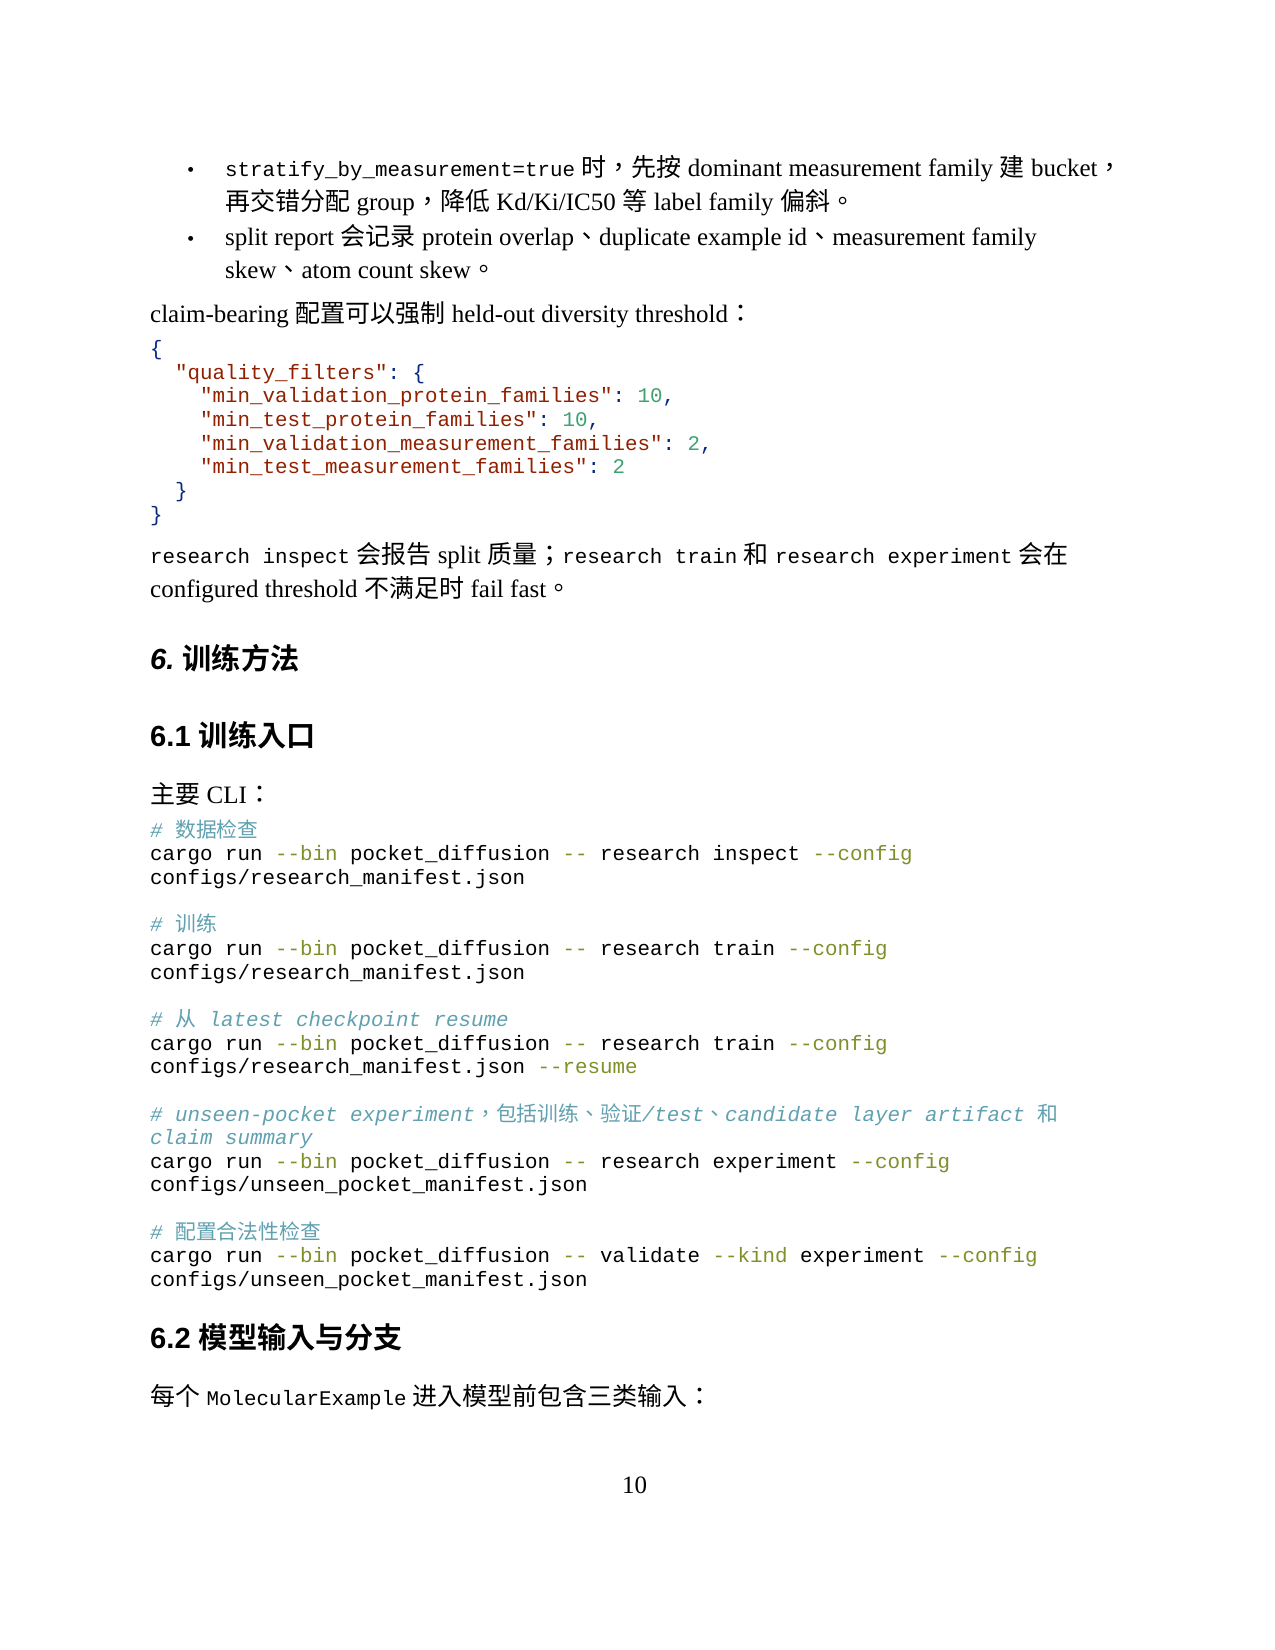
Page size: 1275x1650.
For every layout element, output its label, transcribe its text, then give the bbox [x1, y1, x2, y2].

text cargo run --bin pocket_diffusion -- research train --config configs/research_manifest.json [150, 938, 1125, 985]
text "min_test_protein_families": 10, [150, 409, 1125, 433]
text cargo run --bin pocket_diffusion -- research inspect --config configs/research_manifest.json [150, 843, 1125, 891]
subtitle 6.2 模型输入与分支 [150, 1318, 1125, 1357]
text # 数据检查 [150, 820, 1125, 843]
subtitle 6. 训练方法 [150, 638, 1125, 678]
text { [150, 338, 1125, 362]
text } [150, 480, 1125, 504]
list stratify_by_measurement=true 时，先按 dominant measurement family 建 bucket，再交错分配 group，降低 Kd/Ki/IC50 等 label family 偏斜。 [187, 150, 1125, 218]
text 主要 CLI： [150, 777, 1125, 811]
text # 配置合法性检查 [150, 1222, 1125, 1245]
text claim-bearing 配置可以强制 held-out diversity threshold： [150, 295, 1125, 329]
text } [150, 504, 1125, 527]
text # unseen-pocket experiment，包括训练、验证/test、candidate layer artifact 和 claim summary [150, 1103, 1125, 1151]
text research inspect 会报告 split 质量；research train 和 research experiment 会在 configured threshold 不满足时 fail fast。 [150, 536, 1125, 604]
text "quality_filters": { [150, 362, 1125, 386]
text cargo run --bin pocket_diffusion -- research train --config configs/research_manifest.json --resume [150, 1033, 1125, 1080]
text "min_validation_protein_families": 10, [150, 386, 1125, 409]
text cargo run --bin pocket_diffusion -- research experiment --config configs/unseen_pocket_manifest.json [150, 1151, 1125, 1198]
text # 从 latest checkpoint resume [150, 1009, 1125, 1033]
list split report 会记录 protein overlap、duplicate example id、measurement family skew、atom count skew。 [187, 218, 1125, 286]
text "min_validation_measurement_families": 2, [150, 433, 1125, 456]
text 每个 MolecularExample 进入模型前包含三类输入： [150, 1379, 1125, 1413]
subtitle 6.1 训练入口 [150, 716, 1125, 755]
text # 训练 [150, 914, 1125, 938]
text cargo run --bin pocket_diffusion -- validate --kind experiment --config configs/unseen_pocket_manifest.json [150, 1245, 1125, 1293]
text "min_test_measurement_families": 2 [150, 456, 1125, 480]
